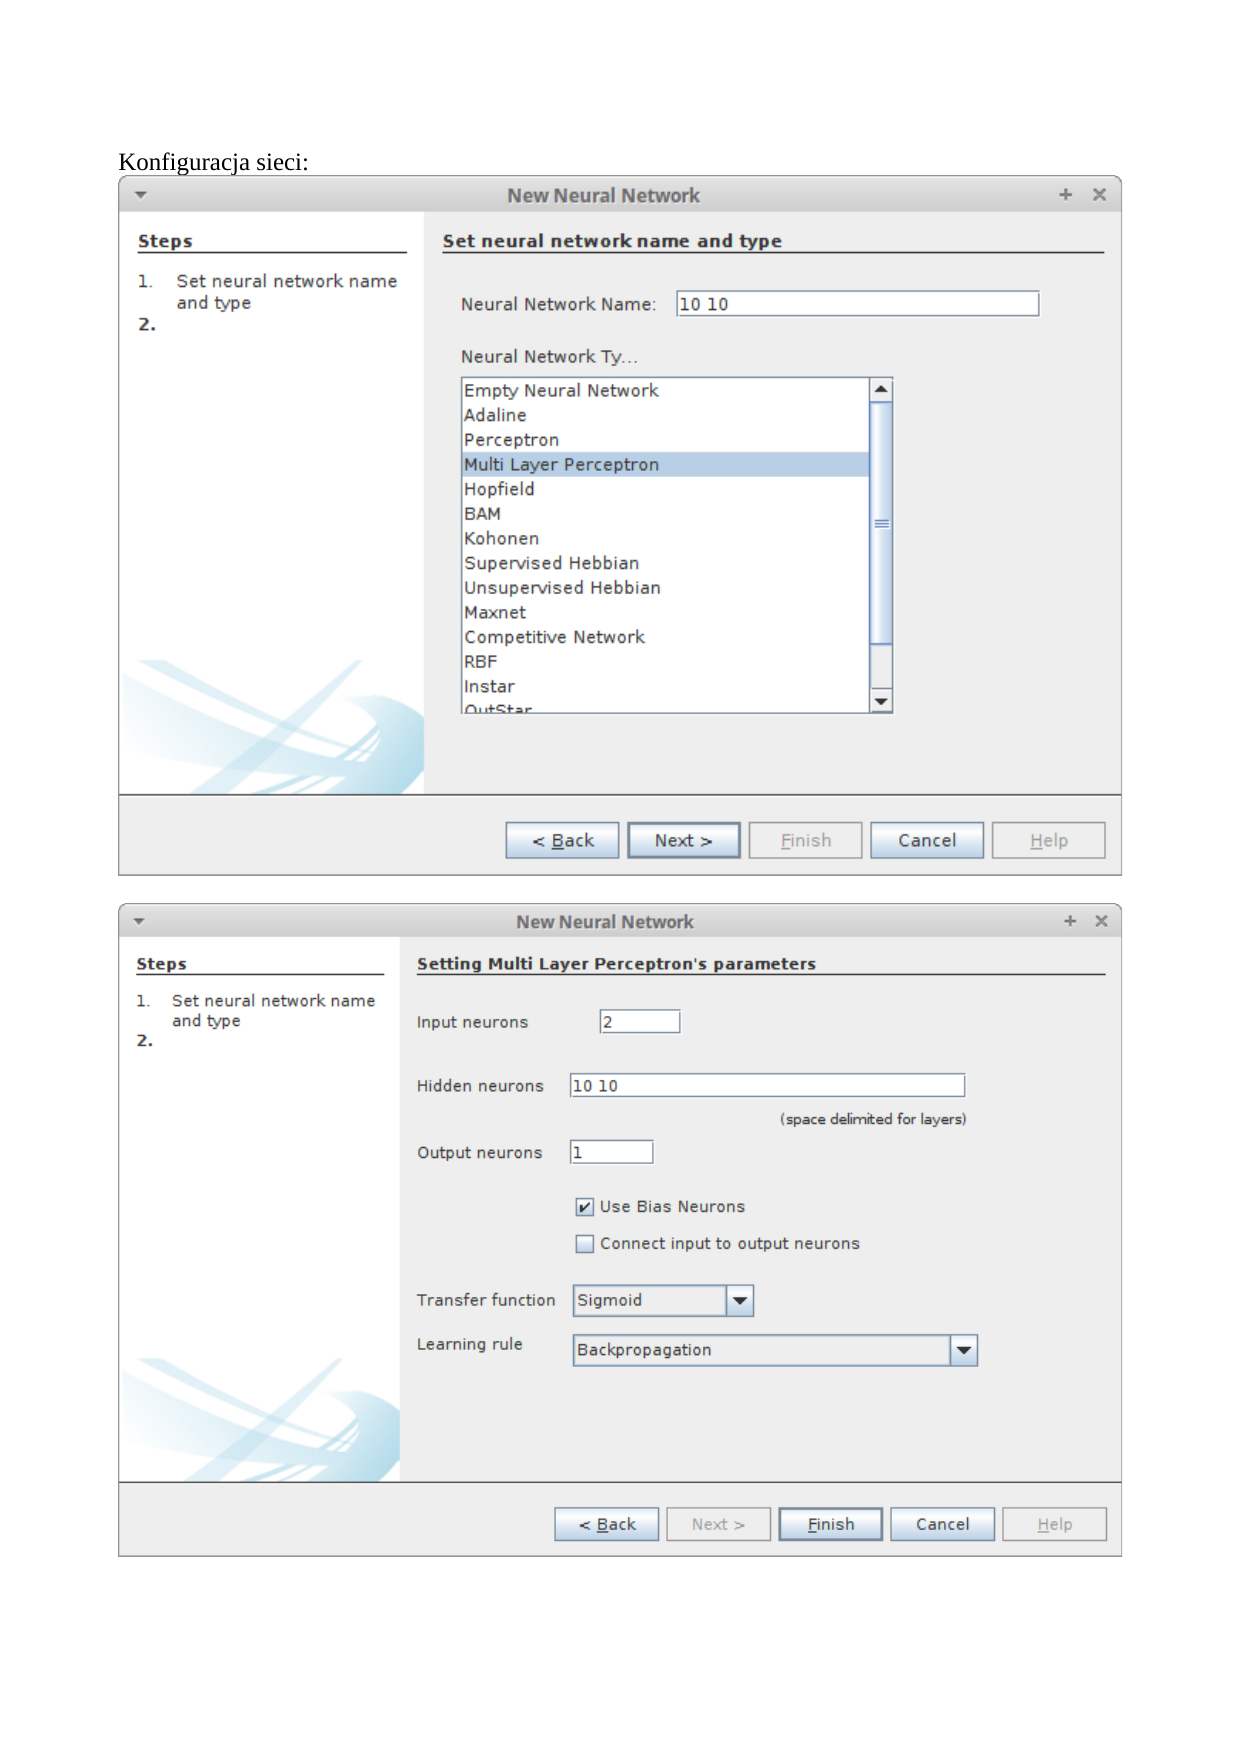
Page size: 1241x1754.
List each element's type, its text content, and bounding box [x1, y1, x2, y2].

picture [118, 175, 1123, 876]
text Konfiguracja sieci: [118, 147, 1122, 175]
picture [118, 903, 1123, 1557]
